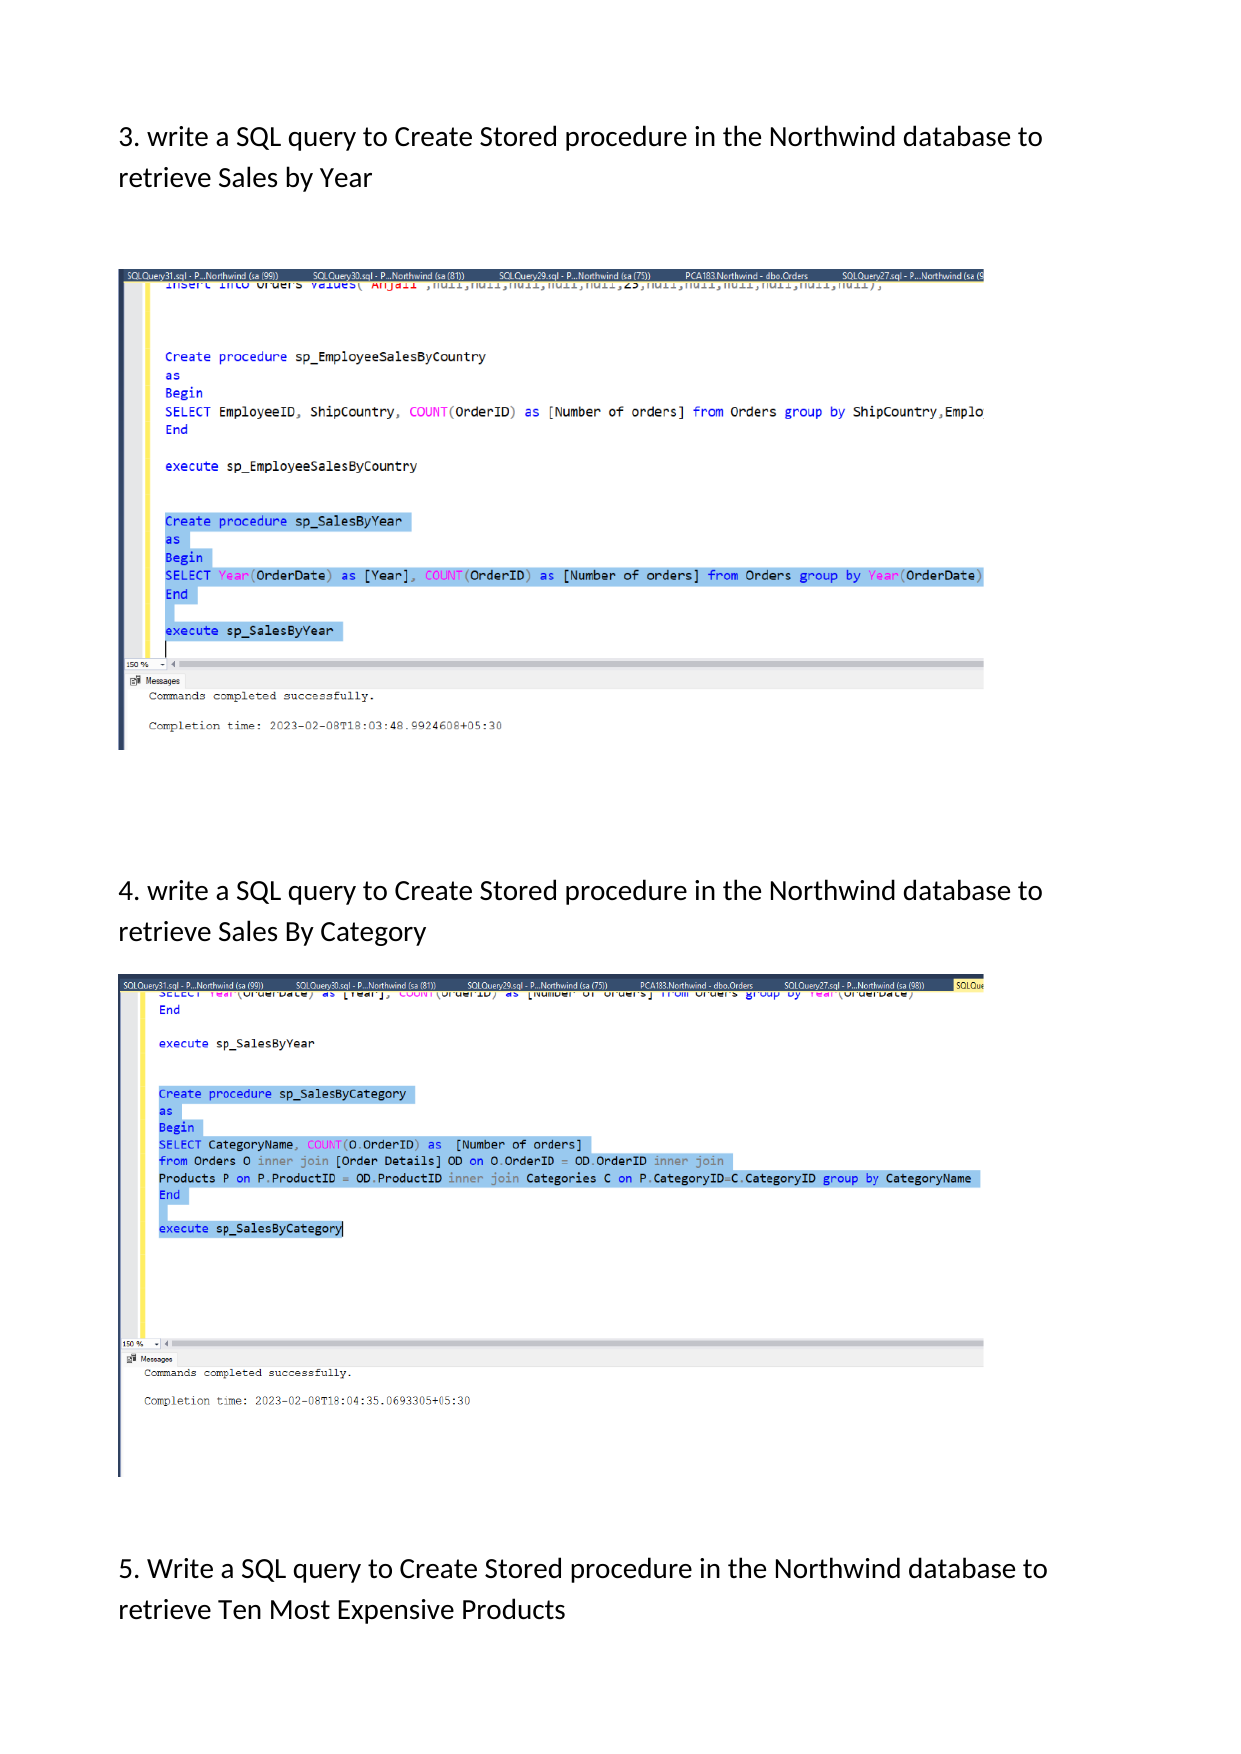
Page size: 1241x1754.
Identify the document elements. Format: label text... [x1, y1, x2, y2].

text 3. write a SQL query to Create Stored procedure in the Northwind database to retrieve Sales by Year [118, 118, 1122, 195]
text 4. write a SQL query to Create Stored procedure in the Northwind database to retrieve Sales By Category [118, 872, 1122, 949]
text 5. Write a SQL query to Create Stored procedure in the Northwind database to retrieve Ten Most Expensive Products [118, 1550, 1122, 1627]
